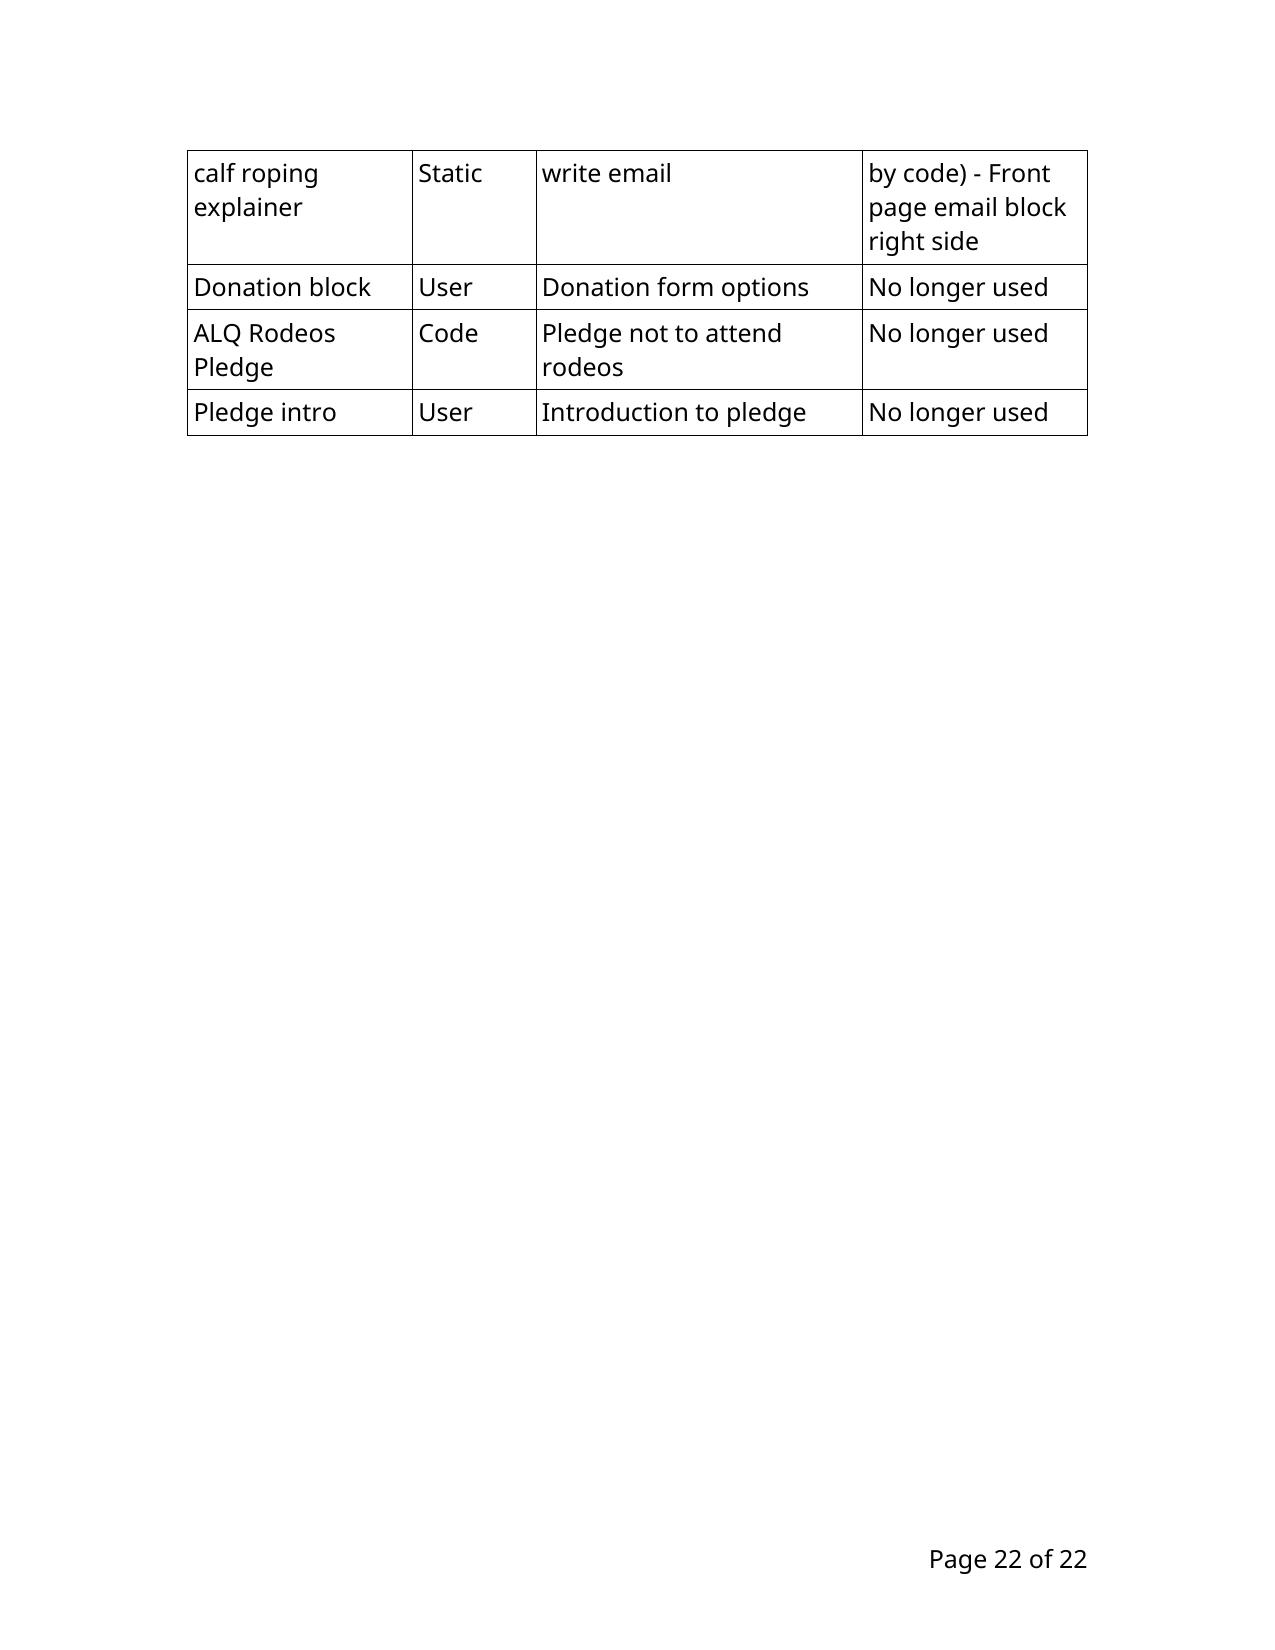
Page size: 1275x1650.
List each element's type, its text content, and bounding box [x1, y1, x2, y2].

table_cell Static [413, 151, 536, 264]
table_cell Introduction to pledge [537, 390, 862, 435]
table_cell calf roping explainer [188, 151, 412, 264]
table_cell Pledge intro [188, 390, 412, 435]
table_cell ALQ Rodeos Pledge [188, 310, 412, 389]
table_cell Pledge not to attend rodeos [537, 310, 862, 389]
table_cell Donation block [188, 265, 412, 309]
table_cell by code) - Front page email block right side [863, 151, 1087, 264]
table_cell No longer used [863, 310, 1087, 389]
table_cell User [413, 265, 536, 309]
table_cell User [413, 390, 536, 435]
table_cell Code [413, 310, 536, 389]
table_cell Donation form options [537, 265, 862, 309]
table_cell write email [537, 151, 862, 264]
table_cell No longer used [863, 265, 1087, 309]
table_cell No longer used [863, 390, 1087, 435]
